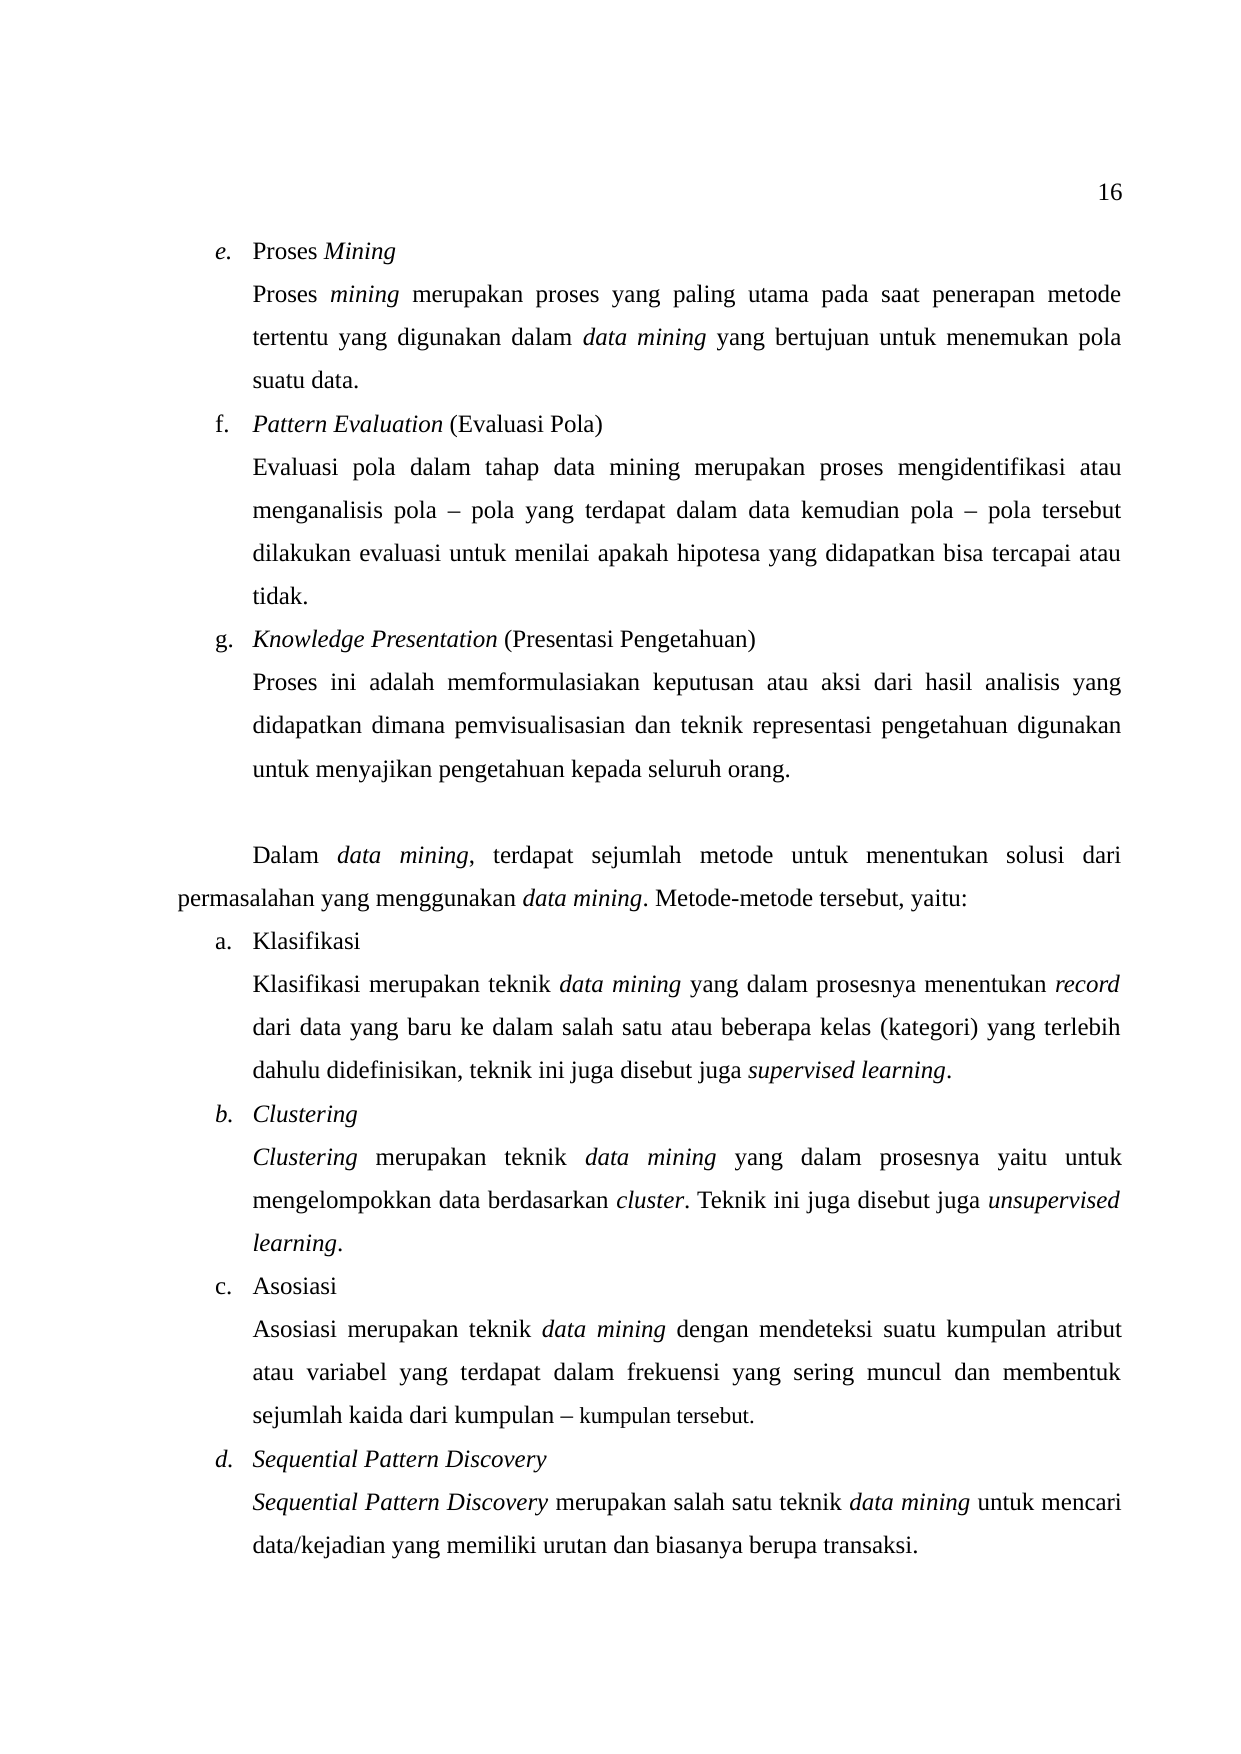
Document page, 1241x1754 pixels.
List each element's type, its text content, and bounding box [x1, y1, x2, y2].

list Clustering merupakan teknik data mining yang dalam prosesnya yaitu untuk mengelompokkan data berdasarkan cluster. Teknik ini juga disebut juga unsupervised learning. [215, 1142, 1122, 1257]
list Klasifikasi merupakan teknik data mining yang dalam prosesnya menentukan record dari data yang baru ke dalam salah satu atau beberapa kelas (kategori) yang terlebih dahulu didefinisikan, teknik ini juga disebut juga supervised learning. [215, 969, 1122, 1084]
list Klasifikasi [215, 926, 1122, 955]
list Sequential Pattern Discovery merupakan salah satu teknik data mining untuk mencari data/kejadian yang memiliki urutan dan biasanya berupa transaksi. [215, 1487, 1122, 1559]
list Knowledge Presentation (Presentasi Pengetahuan) [215, 624, 1122, 653]
list Sequential Pattern Discovery [215, 1444, 1122, 1472]
list Asosiasi [215, 1271, 1122, 1300]
text Dalam data mining, terdapat sejumlah metode untuk menentukan solusi dari permasalahan yang menggunakan data mining. Metode-metode tersebut, yaitu: [177, 840, 1122, 912]
list Clustering [215, 1099, 1122, 1127]
list Pattern Evaluation (Evaluasi Pola) [215, 409, 1122, 437]
list Proses Mining [215, 236, 1122, 265]
list Evaluasi pola dalam tahap data mining merupakan proses mengidentifikasi atau menganalisis pola – pola yang terdapat dalam data kemudian pola – pola tersebut dilakukan evaluasi untuk menilai apakah hipotesa yang didapatkan bisa tercapai atau tidak. [215, 452, 1122, 610]
list Asosiasi merupakan teknik data mining dengan mendeteksi suatu kumpulan atribut atau variabel yang terdapat dalam frekuensi yang sering muncul dan membentuk sejumlah kaida dari kumpulan – kumpulan tersebut. [215, 1314, 1122, 1429]
list Proses mining merupakan proses yang paling utama pada saat penerapan metode tertentu yang digunakan dalam data mining yang bertujuan untuk menemukan pola suatu data. [215, 279, 1122, 394]
list Proses ini adalah memformulasiakan keputusan atau aksi dari hasil analisis yang didapatkan dimana pemvisualisasian dan teknik representasi pengetahuan digunakan untuk menyajikan pengetahuan kepada seluruh orang. [252, 667, 1122, 782]
